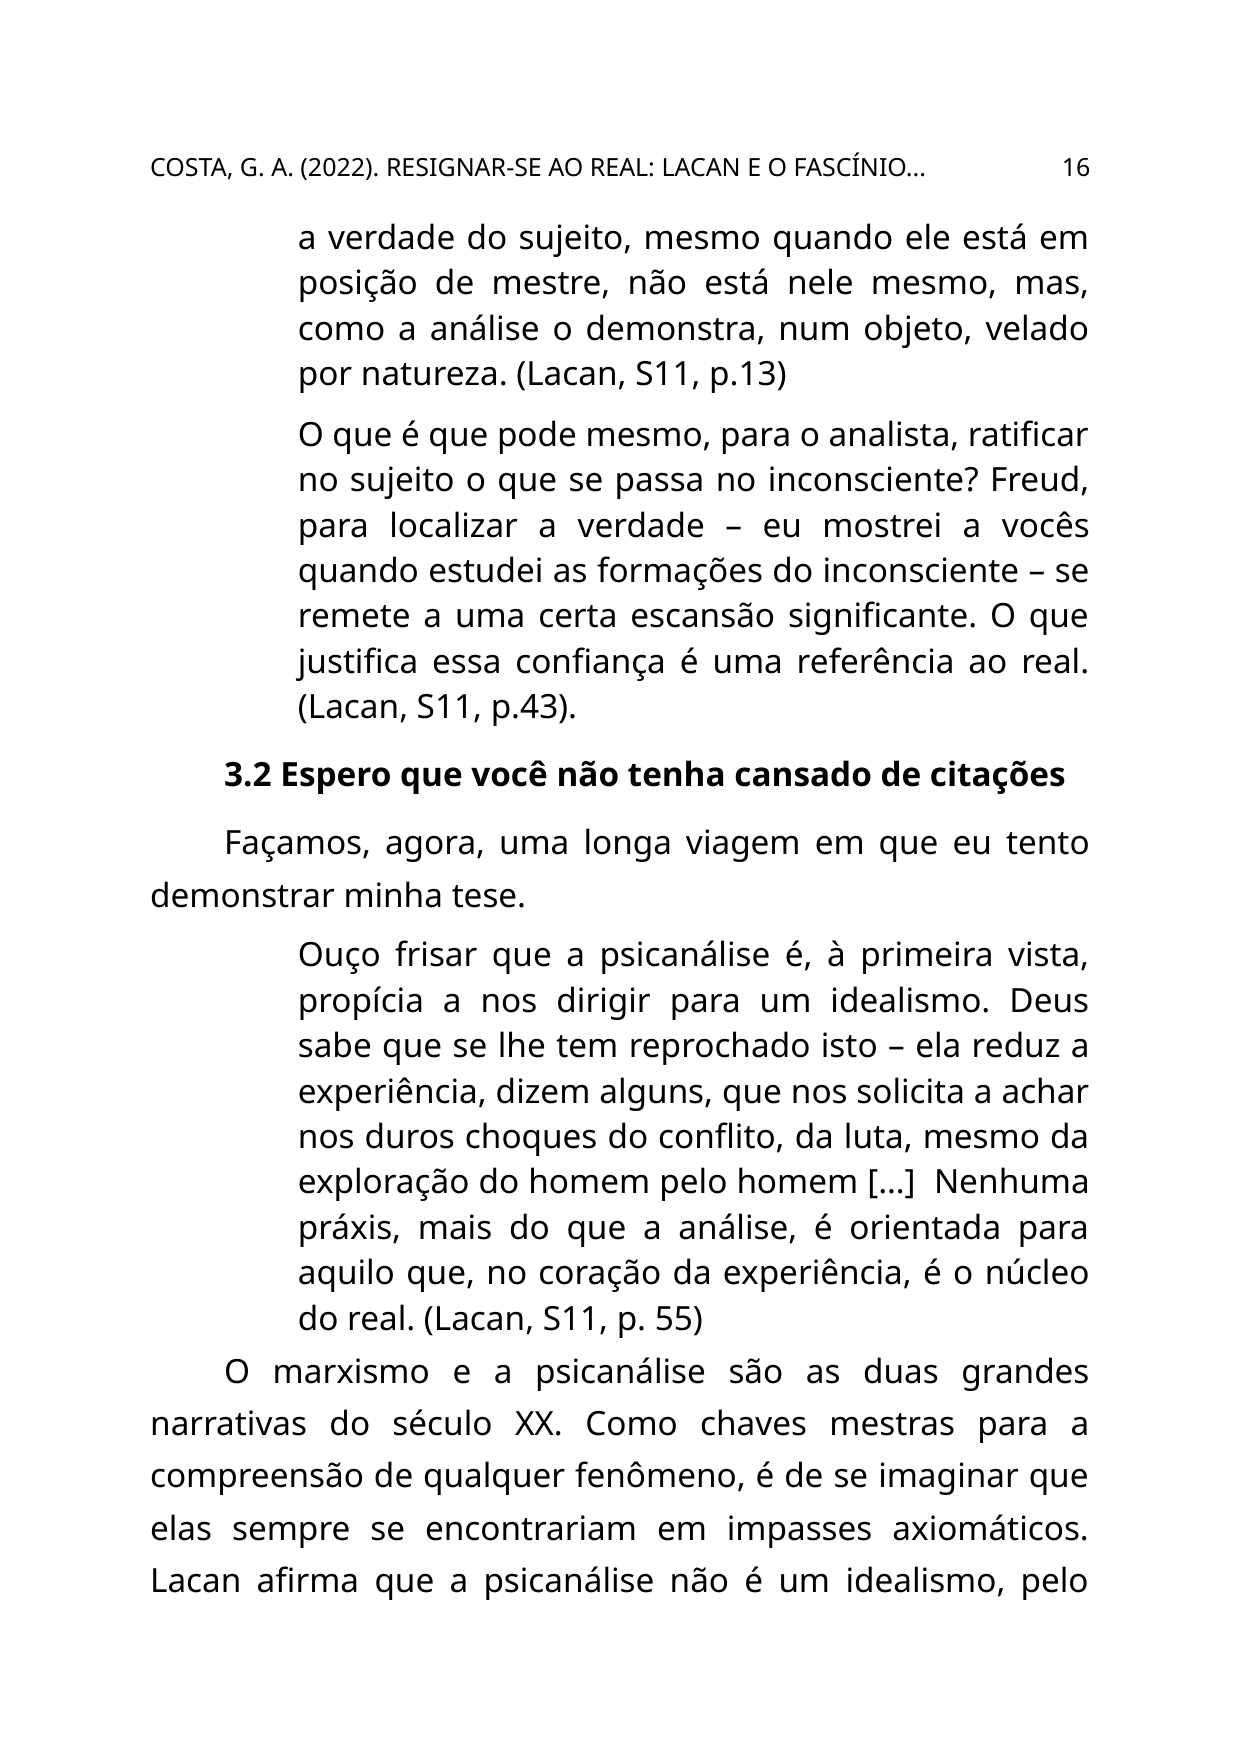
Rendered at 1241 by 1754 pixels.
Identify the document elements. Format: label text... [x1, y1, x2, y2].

text O que é que pode mesmo, para o analista, ratificar no sujeito o que se passa no inconsciente? Freud, para localizar a verdade – eu mostrei a vocês quando estudei as formações do inconsciente – se remete a uma certa escansão significante. O que justifica essa confiança é uma referência ao real. (Lacan, S11, p.43). [298, 411, 1090, 728]
text Façamos, agora, uma longa viagem em que eu tento demonstrar minha tese. [150, 819, 1090, 917]
subtitle 3.2 Espero que você não tenha cansado de citações [150, 751, 1090, 796]
text O marxismo e a psicanálise são as duas grandes narrativas do século XX. Como chaves mestras para a compreensão de qualquer fenômeno, é de se imaginar que elas sempre se encontrariam em impasses axiomáticos. Lacan afirma que a psicanálise não é um idealismo, pelo [150, 1348, 1090, 1602]
text a verdade do sujeito, mesmo quando ele está em posição de mestre, não está nele mesmo, mas, como a análise o demonstra, num objeto, velado por natureza. (Lacan, S11, p.13) [298, 213, 1090, 395]
text Ouço frisar que a psicanálise é, à primeira vista, propícia a nos dirigir para um idealismo. Deus sabe que se lhe tem reprochado isto – ela reduz a experiência, dizem alguns, que nos solicita a achar nos duros choques do conflito, da luta, mesmo da exploração do homem pelo homem […] Nenhuma práxis, mais do que a análise, é orientada para aquilo que, no coração da experiência, é o núcleo do real. (Lacan, S11, p. 55) [298, 931, 1090, 1340]
